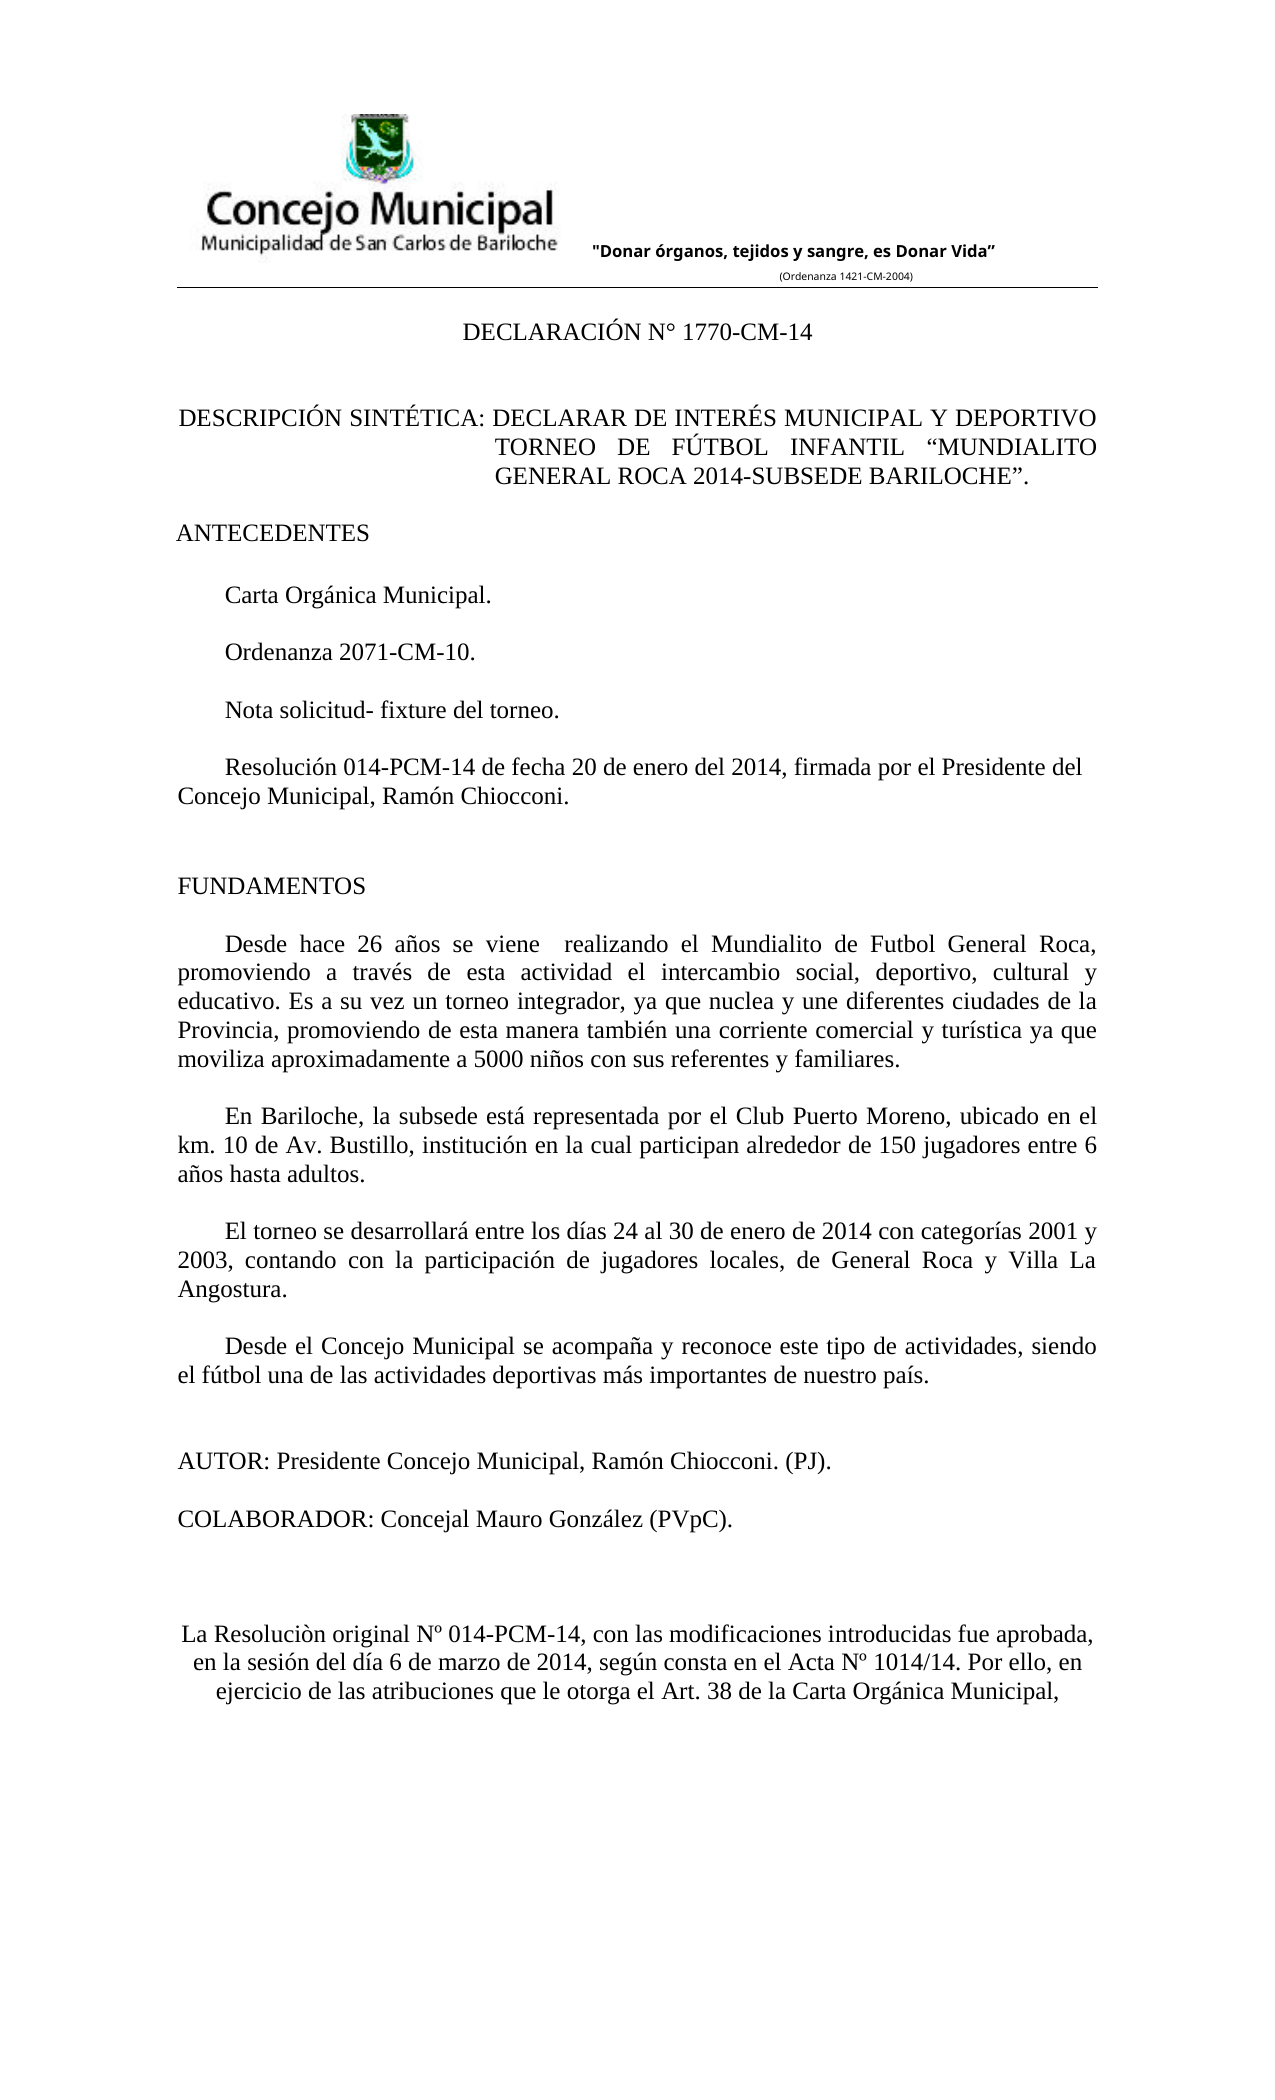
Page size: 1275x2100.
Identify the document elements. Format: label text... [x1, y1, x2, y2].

text Carta Orgánica Municipal. [177, 580, 1098, 609]
text COLABORADOR: Concejal Mauro González (PVpC). [177, 1504, 1098, 1532]
text Ordenanza 2071-CM-10. [177, 637, 1098, 666]
text El torneo se desarrollará entre los días 24 al 30 de enero de 2014 con categorías 2001 y 2003, contando con la participación de jugadores locales, de General Roca y Villa La Angostura. [177, 1216, 1098, 1302]
text Desde el Concejo Municipal se acompaña y reconoce este tipo de actividades, siendo el fútbol una de las actividades deportivas más importantes de nuestro país. [177, 1331, 1098, 1389]
text La Resoluciòn original Nº 014-PCM-14, con las modificaciones introducidas fue aprobada, en la sesión del día 6 de marzo de 2014, según consta en el Acta Nº 1014/14. Por ello, en ejercicio de las atribuciones que le otorga el Art. 38 de la Carta Orgánica Municipal, [177, 1619, 1098, 1705]
text AUTOR: Presidente Concejo Municipal, Ramón Chiocconi. (PJ). [177, 1446, 1098, 1475]
text Desde hace 26 años se viene realizando el Mundialito de Futbol General Roca, promoviendo a través de esta actividad el intercambio social, deportivo, cultural y educativo. Es a su vez un torneo integrador, ya que nuclea y une diferentes ciudades de la Provincia, promoviendo de esta manera también una corriente comercial y turística ya que moviliza aproximadamente a 5000 niños con sus referentes y familiares. [177, 929, 1098, 1072]
text Resolución 014-PCM-14 de fecha 20 de enero del 2014, firmada por el Presidente del Concejo Municipal, Ramón Chiocconi. [177, 752, 1098, 810]
text Nota solicitud- fixture del torneo. [177, 695, 1098, 724]
text DECLARACIÓN N° 1770-CM-14 [177, 317, 1098, 346]
text DESCRIPCIÓN SINTÉTICA: DECLARAR DE INTERÉS MUNICIPAL Y DEPORTIVO TORNEO DE FÚTBOL INFANTIL “MUNDIALITO GENERAL ROCA 2014-SUBSEDE BARILOCHE”. [178, 403, 1098, 490]
text FUNDAMENTOS [177, 871, 1098, 900]
text En Bariloche, la subsede está representada por el Club Puerto Moreno, ubicado en el km. 10 de Av. Bustillo, institución en la cual participan alrededor de 150 jugadores entre 6 años hasta adultos. [177, 1101, 1098, 1187]
picture [177, 114, 589, 264]
text ANTECEDENTES [176, 518, 1098, 547]
